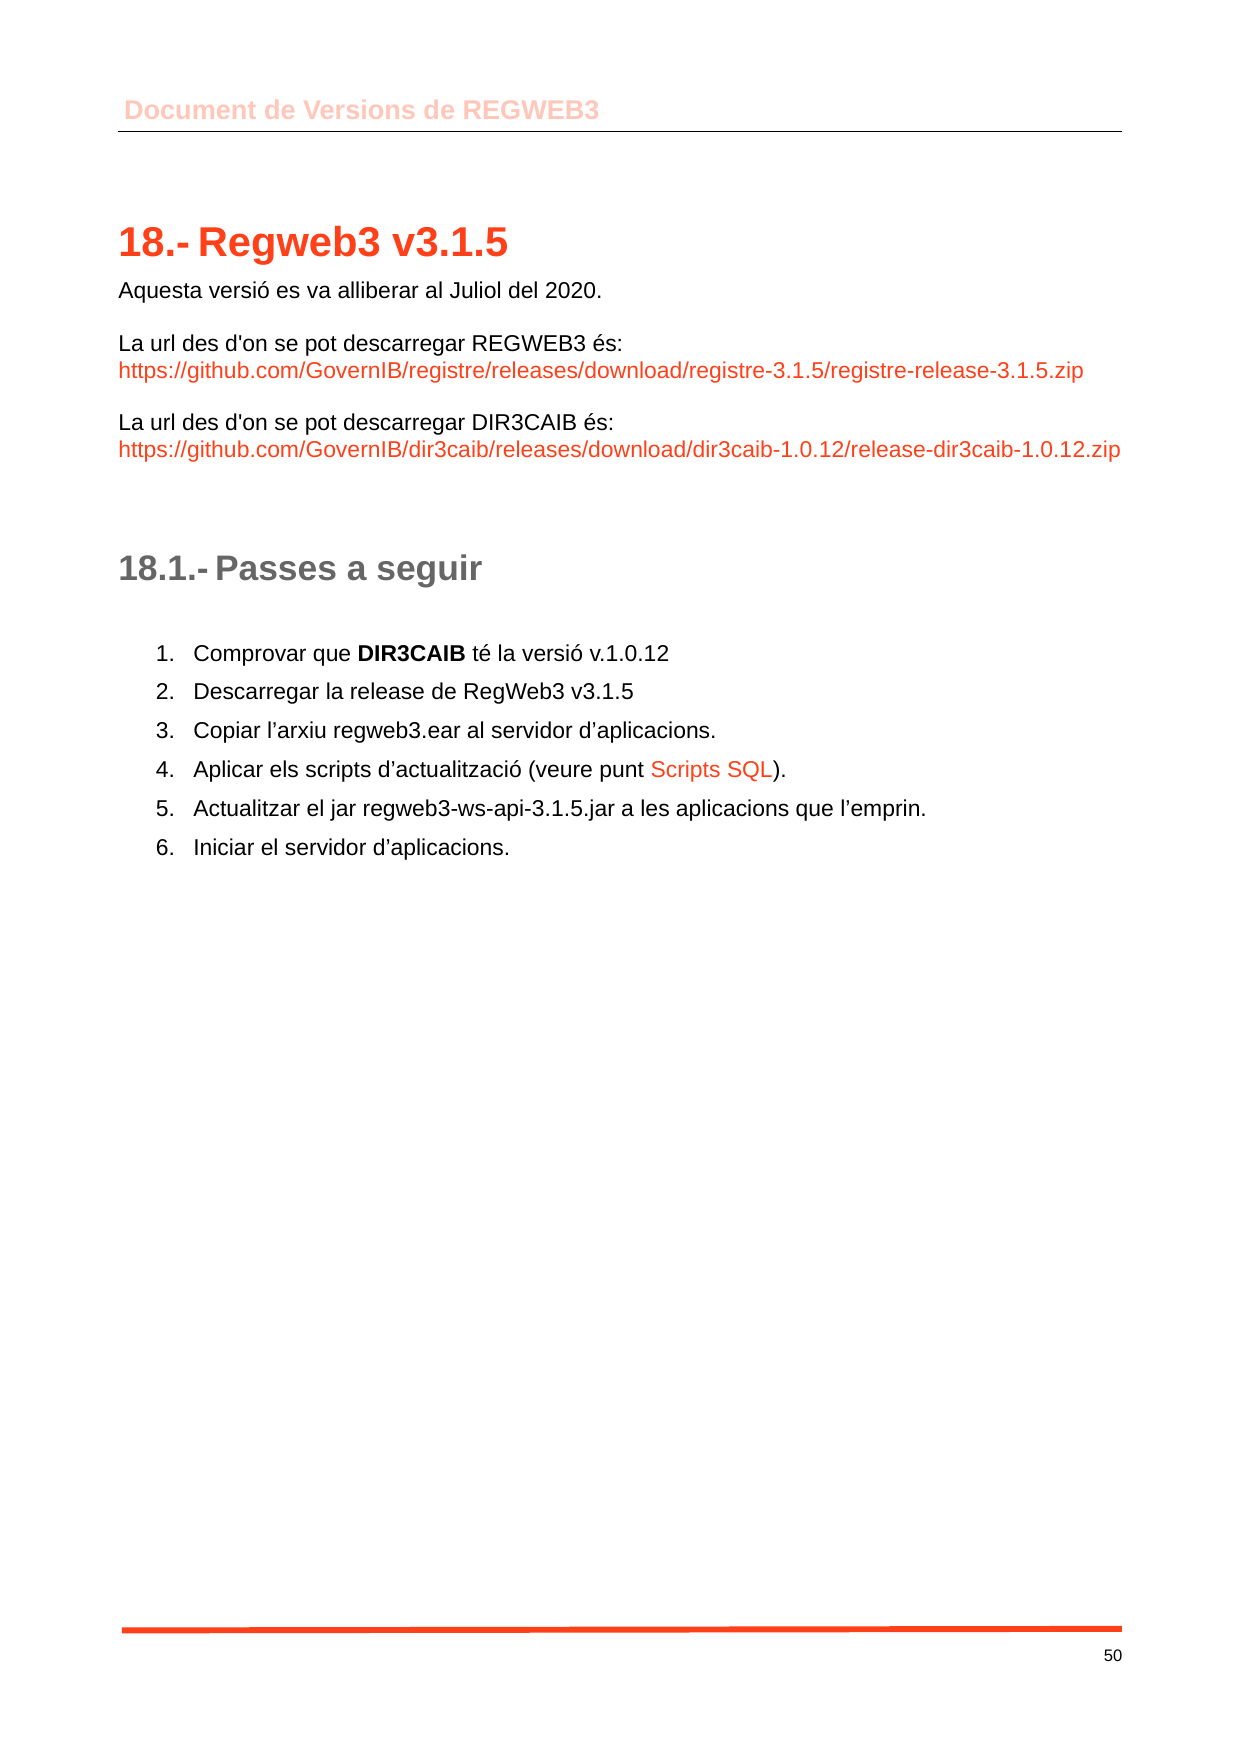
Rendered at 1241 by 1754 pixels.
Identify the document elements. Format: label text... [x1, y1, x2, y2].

text Aquesta versió es va alliberar al Juliol del 2020. [118, 277, 1122, 304]
subtitle Regweb3 v3.1.5 [118, 217, 1122, 265]
subtitle Passes a seguir [118, 547, 1122, 588]
text La url des d'on se pot descarregar DIR3CAIB és: [118, 409, 1122, 436]
list Aplicar els scripts d’actualització (veure punt Scripts SQL). [156, 756, 1122, 782]
list Copiar l’arxiu regweb3.ear al servidor d’aplicacions. [156, 717, 1122, 743]
text https://github.com/GovernIB/dir3caib/releases/download/dir3caib-1.0.12/release-dir3caib-1.0.12.zip [118, 436, 1122, 462]
text La url des d'on se pot descarregar REGWEB3 és: [118, 330, 1122, 357]
list Iniciar el servidor d’aplicacions. [156, 834, 1122, 860]
text https://github.com/GovernIB/registre/releases/download/registre-3.1.5/registre-release-3.1.5.zip [118, 357, 1122, 383]
list Descarregar la release de RegWeb3 v3.1.5 [156, 678, 1122, 705]
list Actualitzar el jar regweb3-ws-api-3.1.5.jar a les aplicacions que l’emprin. [156, 795, 1122, 821]
list Comprovar que DIR3CAIB té la versió v.1.0.12 [156, 639, 1122, 666]
